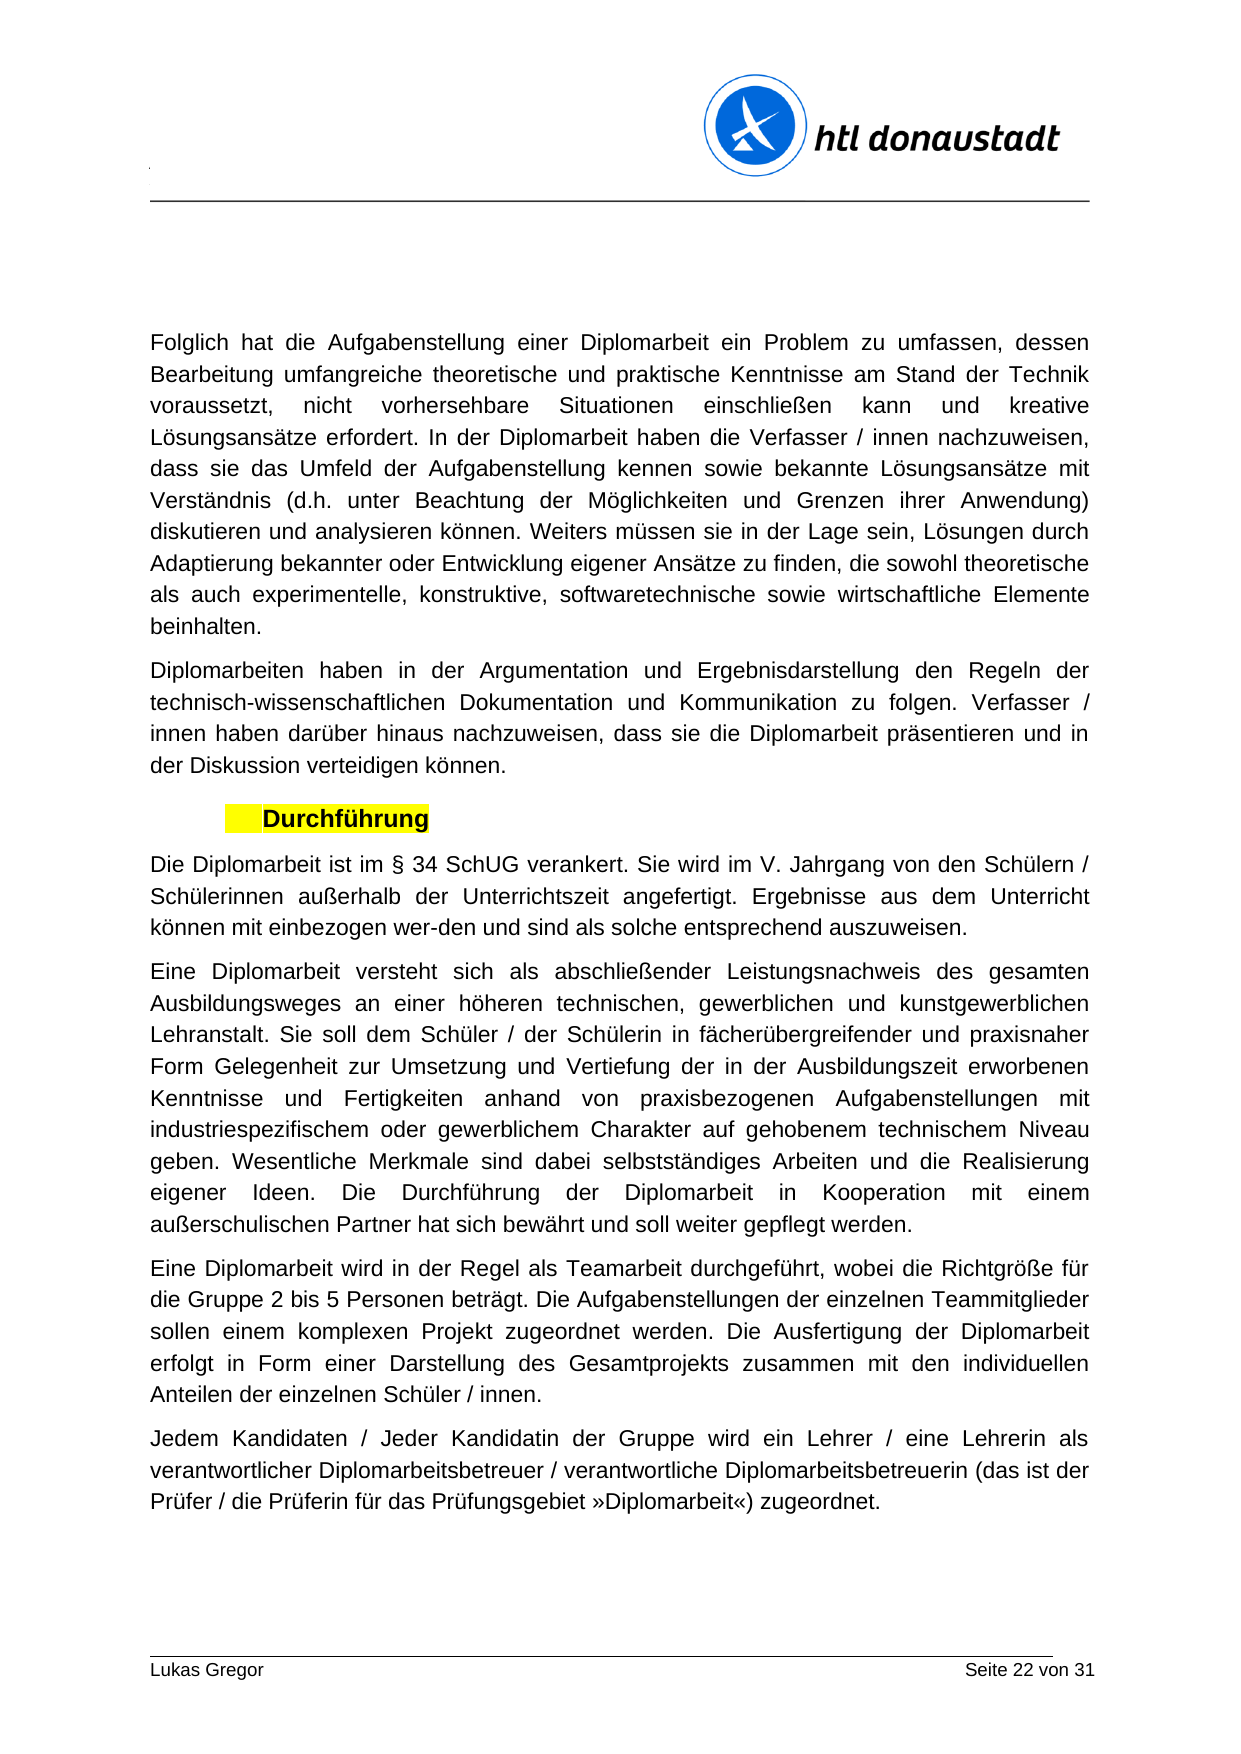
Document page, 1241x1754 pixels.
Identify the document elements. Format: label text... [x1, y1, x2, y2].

text Diplomarbeiten haben in der Argumentation und Ergebnisdarstellung den Regeln der technisch-wissenschaftlichen Dokumentation und Kommunikation zu folgen. Verfasser / innen haben darüber hinaus nachzuweisen, dass sie die Diplomarbeit präsentieren und in der Diskussion verteidigen können. [150, 657, 1090, 778]
subtitle Durchführung [225, 804, 1090, 833]
text Eine Diplomarbeit wird in der Regel als Teamarbeit durchgeführt, wobei die Richtgröße für die Gruppe 2 bis 5 Personen beträgt. Die Aufgabenstellungen der einzelnen Teammitglieder sollen einem komplexen Projekt zugeordnet werden. Die Ausfertigung der Diplomarbeit erfolgt in Form einer Darstellung des Gesamtprojekts zusammen mit den individuellen Anteilen der einzelnen Schüler / innen. [150, 1255, 1090, 1407]
text Folglich hat die Aufgabenstellung einer Diplomarbeit ein Problem zu umfassen, dessen Bearbeitung umfangreiche theoretische und praktische Kenntnisse am Stand der Technik voraussetzt, nicht vorhersehbare Situationen einschließen kann und kreative Lösungsansätze erfordert. In der Diplomarbeit haben die Verfasser / innen nachzuweisen, dass sie das Umfeld der Aufgabenstellung kennen sowie bekannte Lösungsansätze mit Verständnis (d.h. unter Beachtung der Möglichkeiten und Grenzen ihrer Anwendung) diskutieren und analysieren können. Weiters müssen sie in der Lage sein, Lösungen durch Adaptierung bekannter oder Entwicklung eigener Ansätze zu finden, die sowohl theoretische als auch experimentelle, konstruktive, softwaretechnische sowie wirtschaftliche Elemente beinhalten. [150, 329, 1090, 639]
text Eine Diplomarbeit versteht sich als abschließender Leistungsnachweis des gesamten Ausbildungsweges an einer höheren technischen, gewerblichen und kunstgewerblichen Lehranstalt. Sie soll dem Schüler / der Schülerin in fächerübergreifender und praxisnaher Form Gelegenheit zur Umsetzung und Vertiefung der in der Ausbildungszeit erworbenen Kenntnisse und Fertigkeiten anhand von praxisbezogenen Aufgabenstellungen mit industriespezifischem oder gewerblichem Charakter auf gehobenem technischem Niveau geben. Wesentliche Merkmale sind dabei selbstständiges Arbeiten und die Realisierung eigener Ideen. Die Durchführung der Diplomarbeit in Kooperation mit einem außerschulischen Partner hat sich bewährt und soll weiter gepflegt werden. [150, 958, 1090, 1237]
picture [150, 73, 1090, 207]
text Die Diplomarbeit ist im § 34 SchUG verankert. Sie wird im V. Jahrgang von den Schülern / Schülerinnen außerhalb der Unterrichtszeit angefertigt. Ergebnisse aus dem Unterricht können mit einbezogen wer-den und sind als solche entsprechend auszuweisen. [150, 851, 1090, 941]
text Jedem Kandidaten / Jeder Kandidatin der Gruppe wird ein Lehrer / eine Lehrerin als verantwortlicher Diplomarbeitsbetreuer / verantwortliche Diplomarbeitsbetreuerin (das ist der Prüfer / die Prüferin für das Prüfungsgebiet »Diplomarbeit«) zugeordnet. [150, 1425, 1090, 1515]
